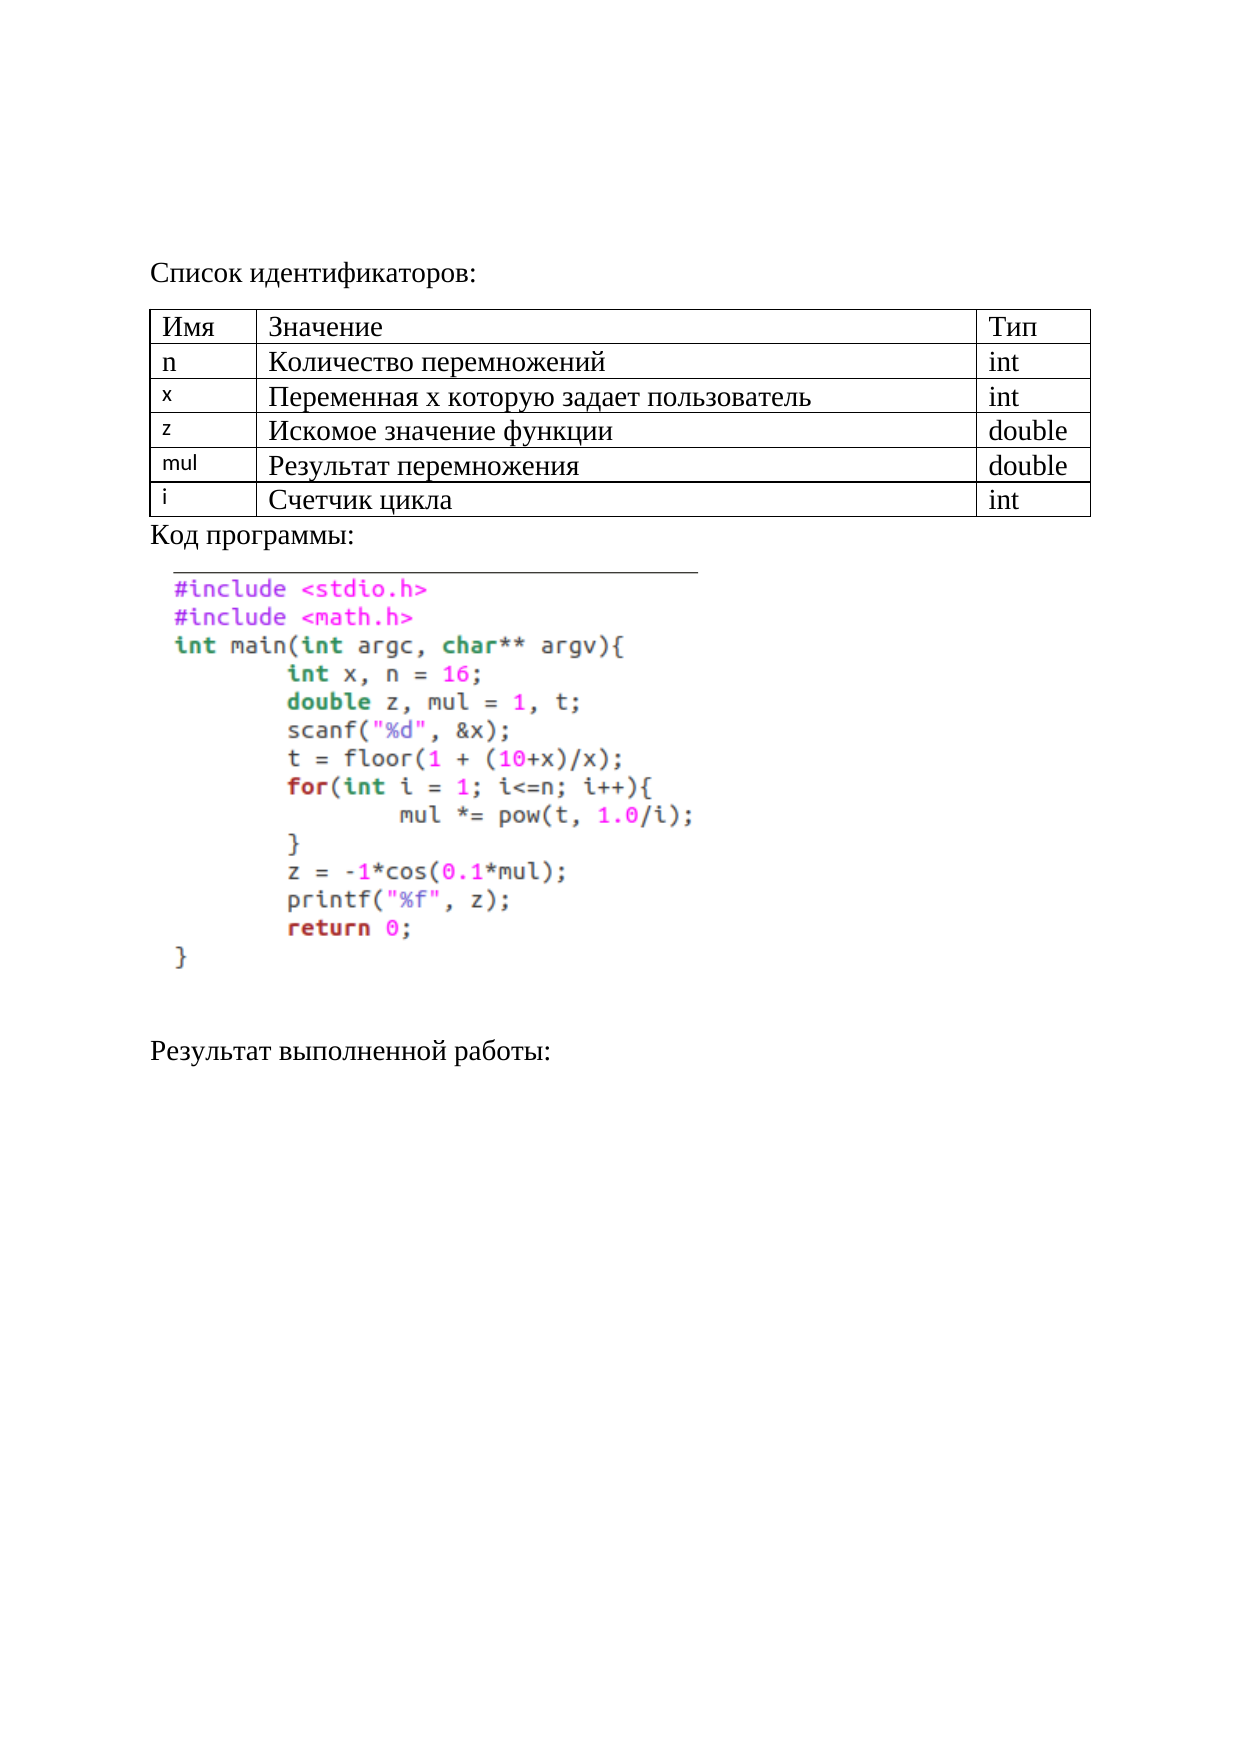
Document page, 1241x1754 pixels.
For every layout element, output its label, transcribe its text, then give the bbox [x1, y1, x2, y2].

table_cell double [977, 413, 1090, 447]
table_header Имя [151, 310, 256, 343]
text Список идентификаторов: [150, 256, 1090, 289]
table_cell Счетчик цикла [257, 483, 976, 516]
table_header Значение [257, 310, 976, 343]
table_cell n [151, 344, 256, 378]
table_cell int [977, 379, 1090, 412]
table_cell Искомое значение функции [257, 413, 976, 447]
text Код программы: [150, 517, 1090, 551]
table_cell int [977, 483, 1090, 516]
table_cell mul [151, 448, 256, 481]
table_header Тип [977, 310, 1090, 343]
table_cell Переменная x которую задает пользователь [257, 379, 976, 412]
table_cell i [151, 483, 256, 516]
table_cell x [151, 379, 256, 412]
picture [173, 572, 699, 972]
table_cell int [977, 344, 1090, 378]
text Результат выполненной работы: [150, 1033, 1090, 1067]
table_cell z [151, 413, 256, 447]
table_cell Результат перемножения [257, 448, 976, 481]
table_cell double [977, 448, 1090, 481]
table_cell Количество перемножений [257, 344, 976, 378]
